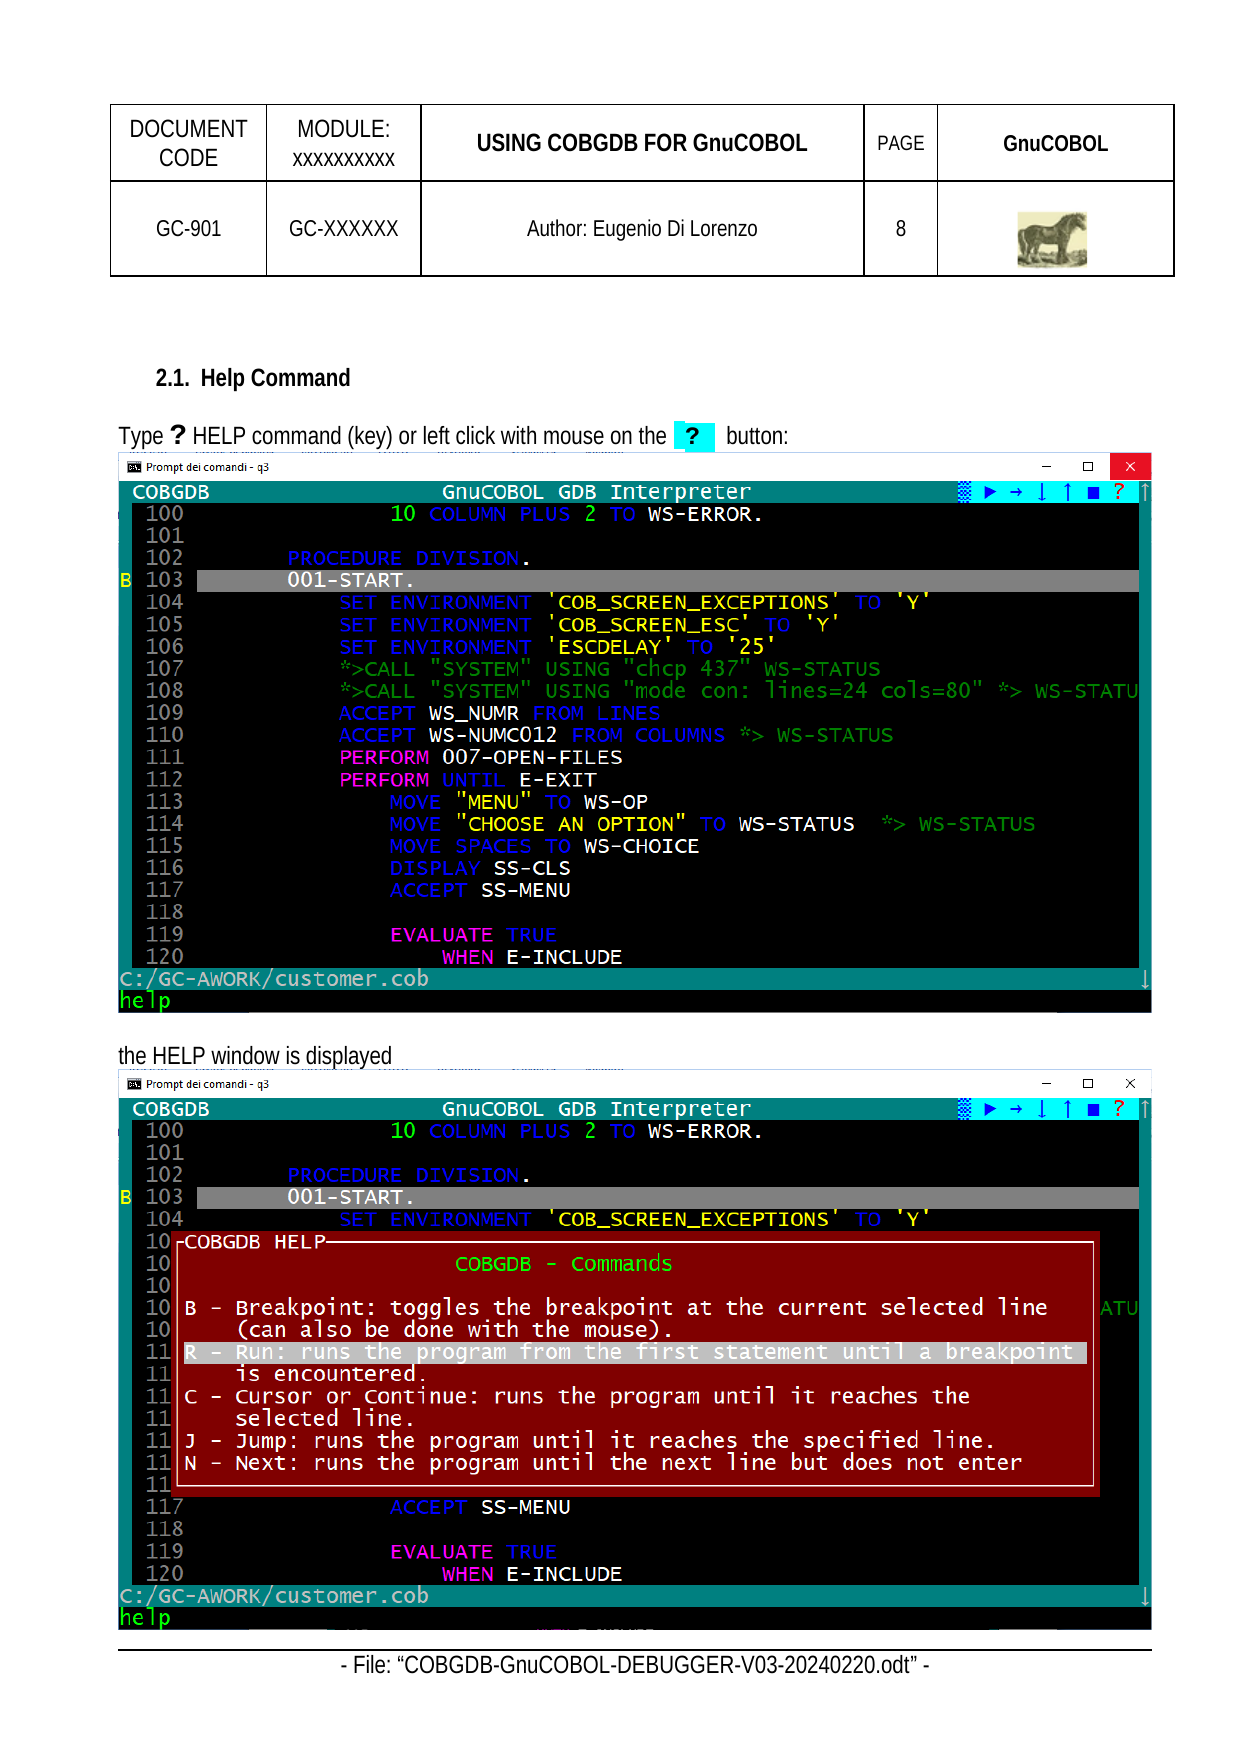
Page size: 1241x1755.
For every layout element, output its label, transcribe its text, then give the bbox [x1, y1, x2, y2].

subtitle Help Command [156, 362, 1152, 391]
text the HELP window is displayed [118, 1041, 1152, 1069]
text Type ? HELP command (key) or left click with mouse on the ? button: [118, 420, 1152, 452]
